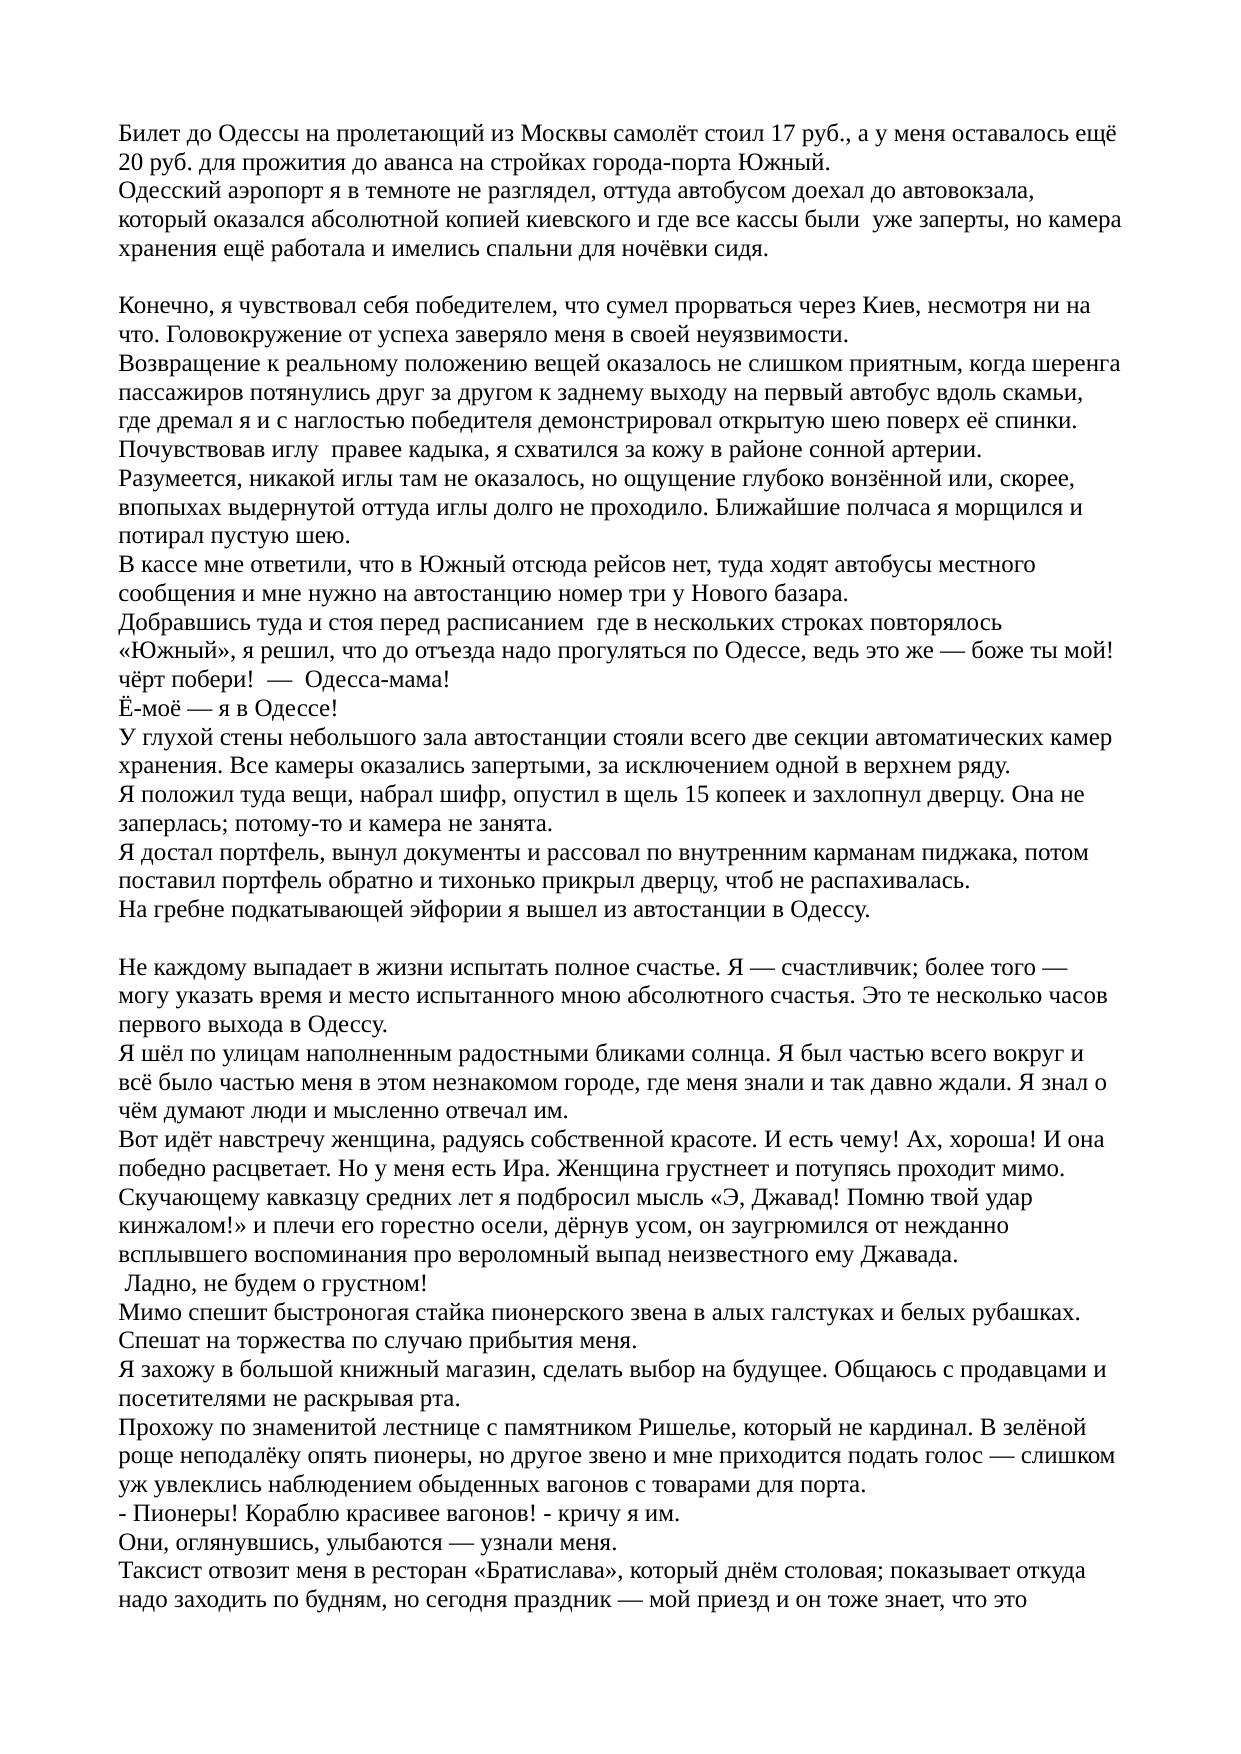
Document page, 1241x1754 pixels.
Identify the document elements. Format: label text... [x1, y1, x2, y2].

text У глухой стены небольшого зала автостанции стояли всего две секции автоматических камер хранения. Все камеры оказались запертыми, за исключением одной в верхнем ряду. [118, 722, 1122, 779]
text Таксист отвозит меня в ресторан «Братислава», который днём столовая; показывает откуда надо заходить по будням, но сегодня праздник — мой приезд и он тоже знает, что это [118, 1556, 1122, 1613]
text Одесский аэропорт я в темноте не разглядел, оттуда автобусом доехал до автовокзала, который оказался абсолютной копией киевского и где все кассы были уже заперты, но камера хранения ещё работала и имелись спальни для ночёвки сидя. [118, 176, 1122, 262]
text Я положил туда вещи, набрал шифр, опустил в щель 15 копеек и захлопнул дверцу. Она не заперлась; потому-то и камера не занята. [118, 779, 1122, 837]
text Я захожу в большой книжный магазин, сделать выбор на будущее. Общаюсь с продавцами и посетителями не раскрывая рта. [118, 1354, 1122, 1412]
text Ладно, не будем о грустном! [118, 1268, 1122, 1297]
text Возвращение к реальному положению вещей оказалось не слишком приятным, когда шеренга пассажиров потянулись друг за другом к заднему выходу на первый автобус вдоль скамьи, где дремал я и с наглостью победителя демонстрировал открытую шею поверх её спинки. [118, 348, 1122, 434]
text - Пионеры! Кораблю красивее вагонов! - кричу я им. [118, 1498, 1122, 1527]
text Ё-моё — я в Одессе! [118, 693, 1122, 722]
text Мимо спешит быстроногая стайка пионерского звена в алых галстуках и белых рубашках. Спешат на торжества по случаю прибытия меня. [118, 1297, 1122, 1354]
text Добравшись туда и стоя перед расписанием где в нескольких строках повторялось «Южный», я решил, что до отъезда надо прогуляться по Одессе, ведь это же — боже ты мой!чёрт побери! — Одесса-мама! [118, 607, 1122, 693]
text Я достал портфель, вынул документы и рассовал по внутренним карманам пиджака, потом поставил портфель обратно и тихонько прикрыл дверцу, чтоб не распахивалась. [118, 837, 1122, 894]
text Вот идёт навстречу женщина, радуясь собственной красоте. И есть чему! Ах, хороша! И она победно расцветает. Но у меня есть Ира. Женщина грустнеет и потупясь проходит мимо. [118, 1124, 1122, 1182]
text Прохожу по знаменитой лестнице с памятником Ришелье, который не кардинал. В зелёной роще неподалёку опять пионеры, но другое звено и мне приходится подать голос — слишком уж увлеклись наблюдением обыденных вагонов с товарами для порта. [118, 1412, 1122, 1498]
text Конечно, я чувствовал себя победителем, что сумел прорваться через Киев, несмотря ни на что. Головокружение от успеха заверяло меня в своей неуязвимости. [118, 291, 1122, 348]
text В кассе мне ответили, что в Южный отсюда рейсов нет, туда ходят автобусы местного сообщения и мне нужно на автостанцию номер три у Нового базара. [118, 549, 1122, 607]
text Билет до Одессы на пролетающий из Москвы самолёт стоил 17 руб., а у меня оставалось ещё 20 руб. для прожития до аванса на стройках города-порта Южный. [118, 118, 1122, 176]
text На гребне подкатывающей эйфории я вышел из автостанции в Одессу. [118, 894, 1122, 923]
text Почувствовав иглу правее кадыка, я схватился за кожу в районе сонной артерии. [118, 434, 1122, 463]
text Скучающему кавказцу средних лет я подбросил мысль «Э, Джавад! Помню твой удар кинжалом!» и плечи его горестно осели, дёрнув усом, он заугрюмился от нежданно всплывшего воспоминания про вероломный выпад неизвестного ему Джавада. [118, 1182, 1122, 1268]
text Они, оглянувшись, улыбаются — узнали меня. [118, 1527, 1122, 1556]
text Разумеется, никакой иглы там не оказалось, но ощущение глубоко вонзённой или, скорее, впопыхах выдернутой оттуда иглы долго не проходило. Ближайшие полчаса я морщился и потирал пустую шею. [118, 463, 1122, 549]
text Я шёл по улицам наполненным радостными бликами солнца. Я был частью всего вокруг и всё было частью меня в этом незнакомом городе, где меня знали и так давно ждали. Я знал о чём думают люди и мысленно отвечал им. [118, 1038, 1122, 1124]
text Не каждому выпадает в жизни испытать полное счастье. Я — счастливчик; более того — могу указать время и место испытанного мною абсолютного счастья. Это те несколько часов первого выхода в Одессу. [118, 952, 1122, 1038]
